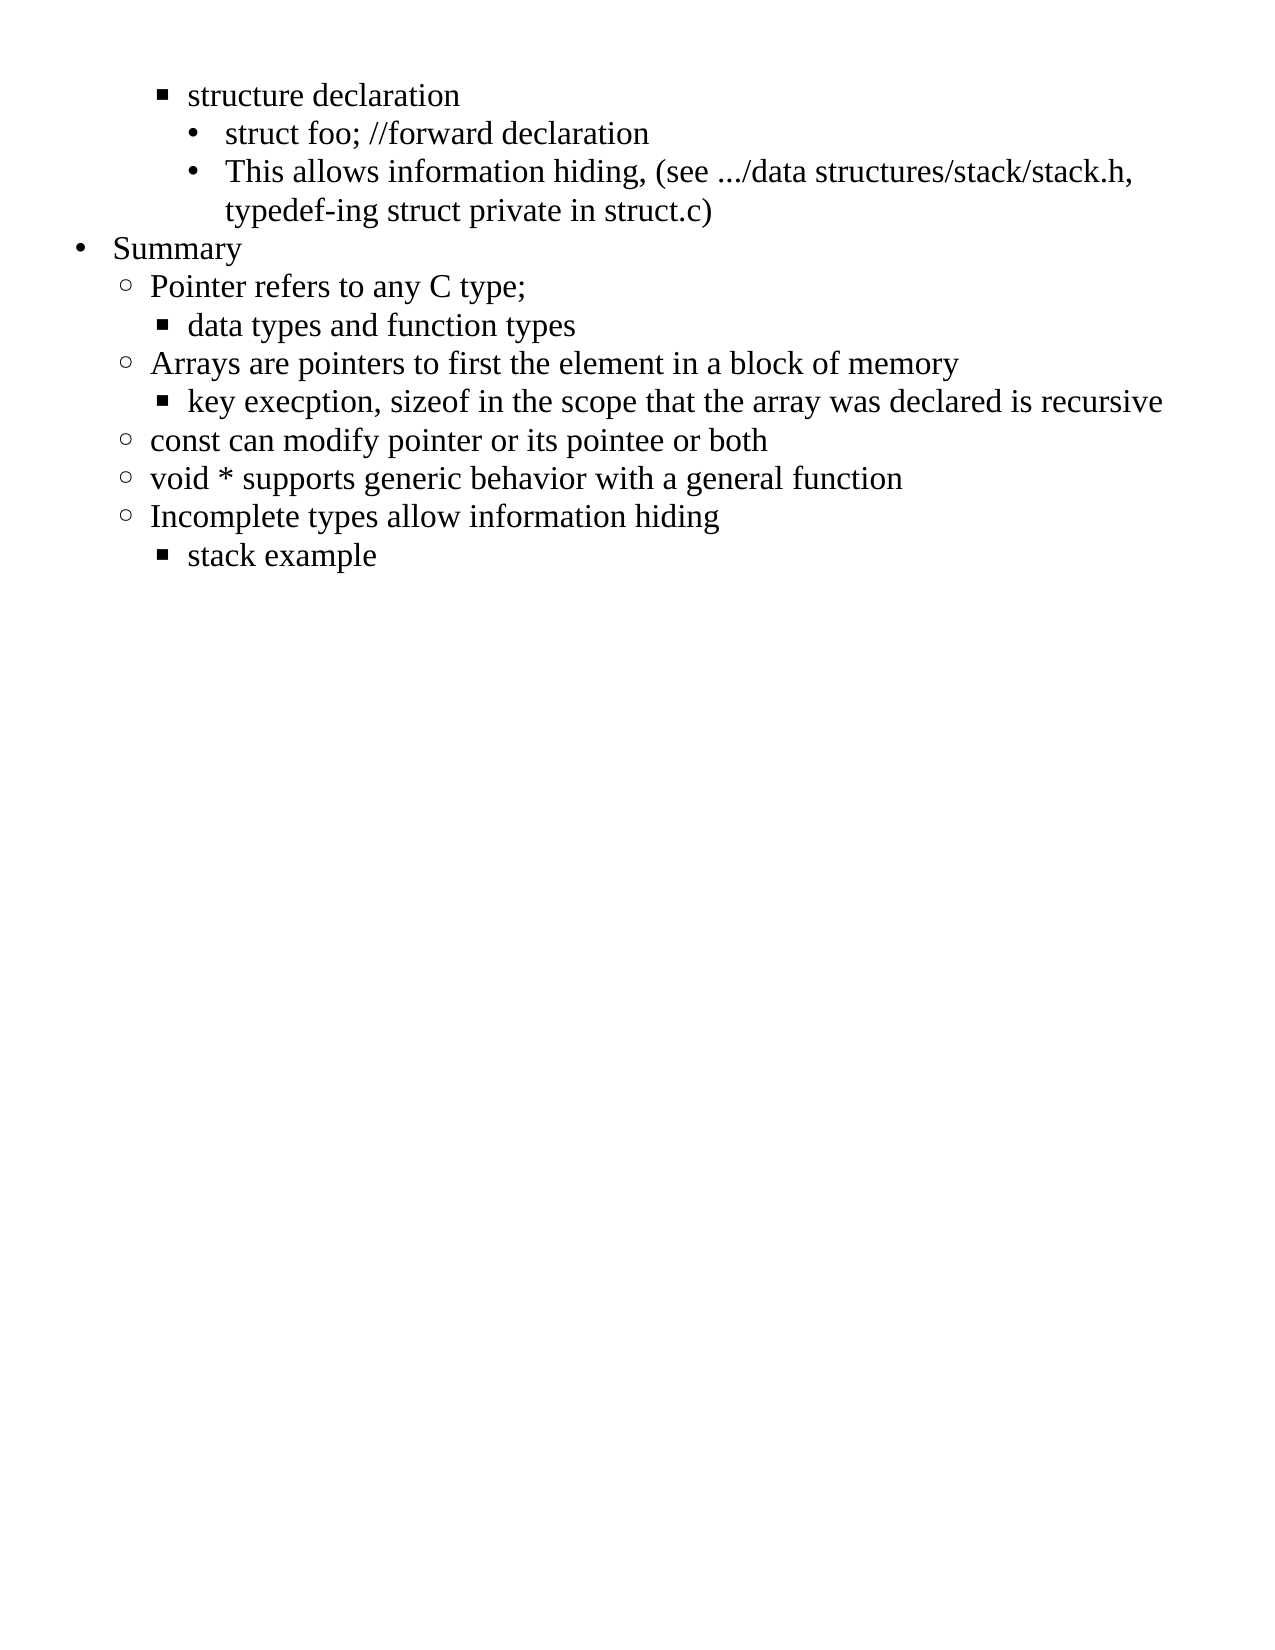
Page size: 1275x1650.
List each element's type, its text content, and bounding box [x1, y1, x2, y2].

list structure declaration [150, 75, 1200, 113]
list Pointer refers to any C type; [112, 267, 1200, 305]
list This allows information hiding, (see .../data structures/stack/stack.h, typedef-ing struct private in struct.c) [187, 152, 1200, 228]
list key execption, sizeof in the scope that the array was declared is recursive [150, 382, 1200, 420]
list struct foo; //forward declaration [187, 113, 1200, 152]
list data types and function types [150, 305, 1200, 343]
list Arrays are pointers to first the element in a block of memory [112, 343, 1200, 382]
list const can modify pointer or its pointee or both [112, 420, 1200, 458]
list void * supports generic behavior with a general function [112, 458, 1200, 497]
list Summary [75, 228, 1200, 267]
list Incomplete types allow information hiding [112, 497, 1200, 535]
list stack example [150, 535, 1200, 573]
